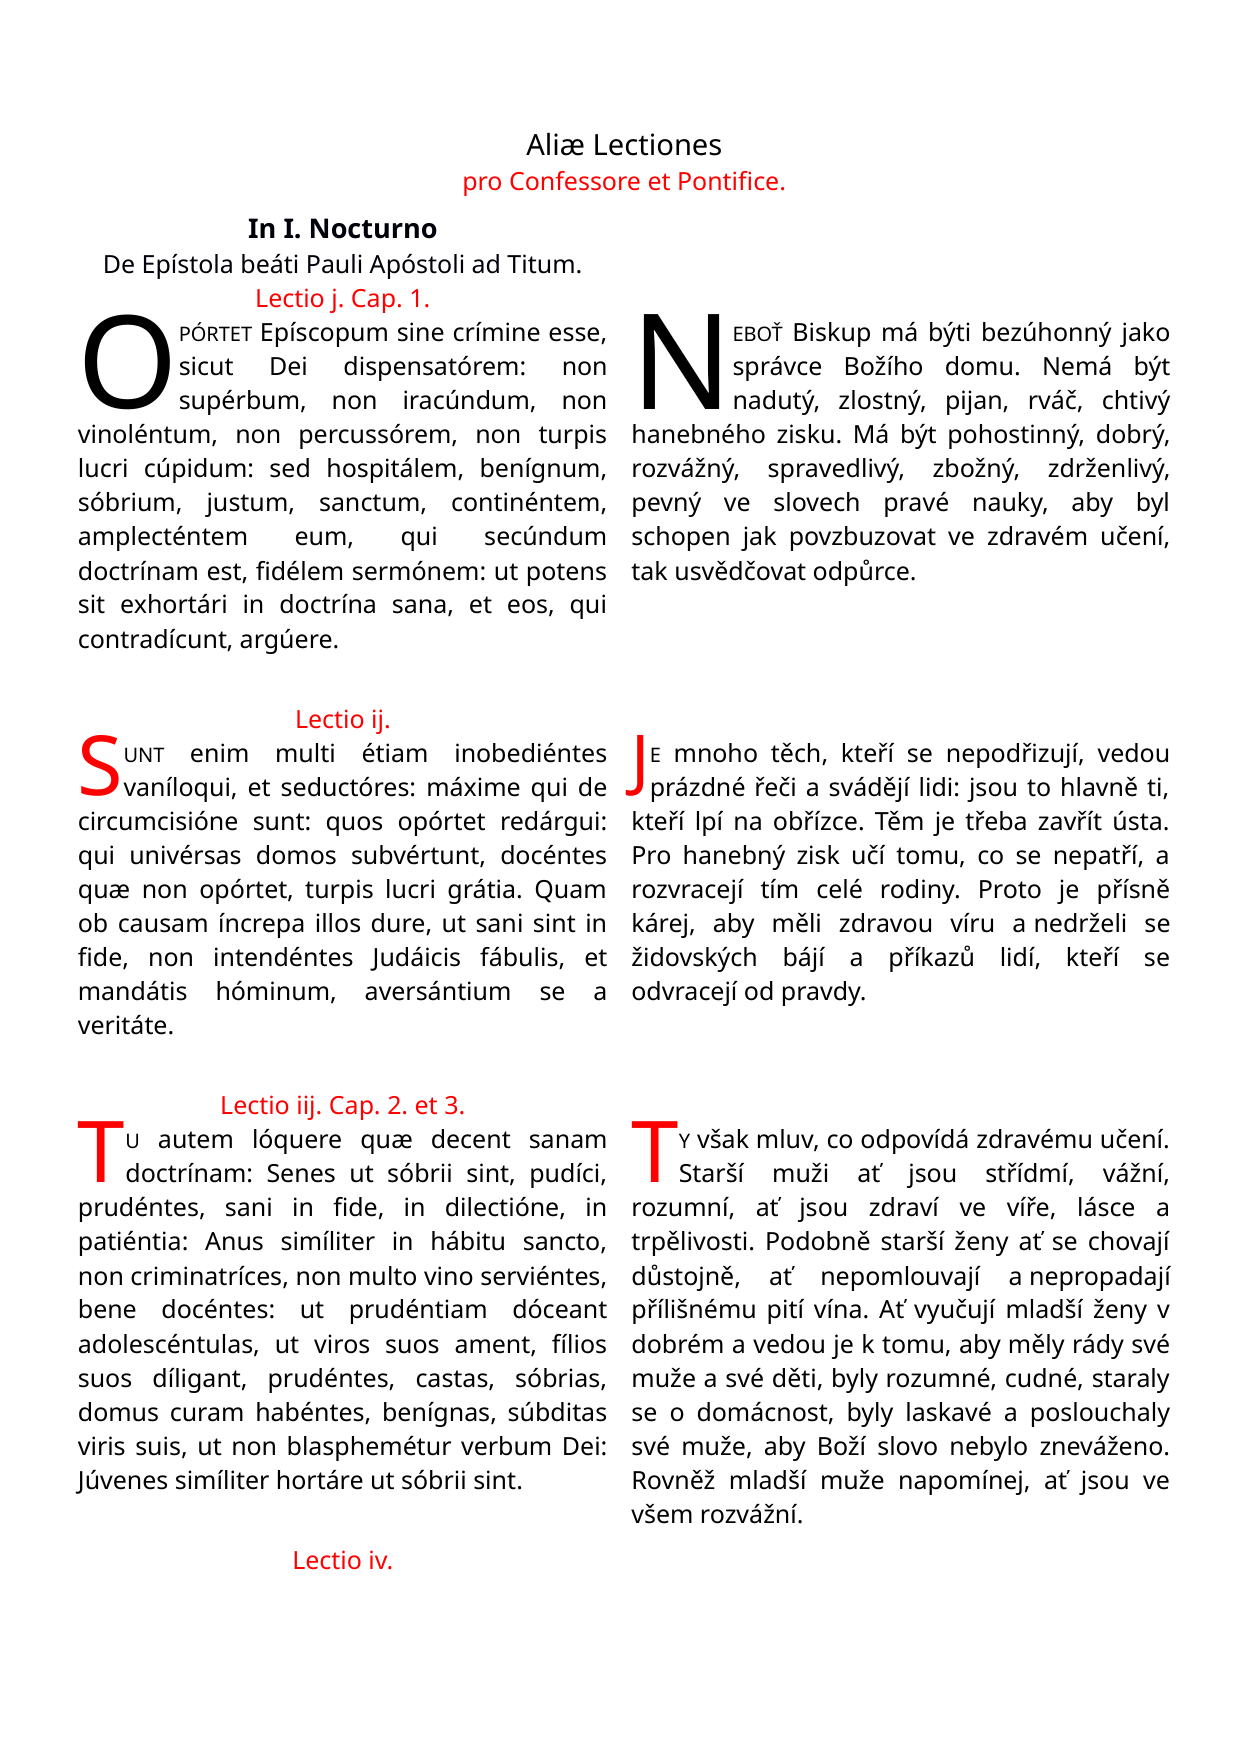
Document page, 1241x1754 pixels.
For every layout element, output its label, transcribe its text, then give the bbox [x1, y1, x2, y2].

table_cell In I. Nocturno De Epístola beáti Pauli Apóstoli ad Titum. Lectio j. Cap. 1. Opórtet Epíscopum sine crímine esse, sicut Dei dispensatórem: non supérbum, non iracúndum, non vinoléntum, non percussórem, non turpis lucri cúpidum: sed hospitálem, benígnum, sóbrium, justum, sanctum, continéntem, amplecténtem eum, qui secúndum doctrínam est, fidélem sermónem: ut potens sit exhortári in doctrína sana, et eos, qui contradícunt‚ argúere. [66, 204, 619, 695]
table_cell Lectio ij. Sunt enim multi étiam inobediéntes vaníloqui, et seductóres: máxime qui de circumcisióne sunt: quos opórtet redárgui: qui univérsas domos subvértunt, docéntes quæ non opórtet‚ turpis lucri grátia. Quam ob causam íncrepa illos dure, ut sani sint in fide, non intendéntes Judáicis fábulis, et mandátis hóminum, aversántium se a veritáte. [66, 695, 619, 1082]
table_cell Lectio iv. [66, 1537, 619, 1582]
table_cell Je mnoho těch, kteří se nepodřizují, vedou prázdné řeči a svádějí lidi: jsou to hlavně ti, kteří lpí na obřízce. Těm je třeba zavřít ústa. Pro hanebný zisk učí tomu, co se nepatří, a rozvracejí tím celé rodiny. Proto je přísně kárej, aby měli zdravou víru a nedrželi se židovských bájí a příkazů lidí, kteří se odvracejí od pravdy. [619, 695, 1182, 1082]
table_cell Ty však mluv, co odpovídá zdravému učení. Starší muži ať jsou střídmí, vážní, rozumní, ať jsou zdraví ve víře, lásce a trpělivosti. Podobně starší ženy ať se chovají důstojně, ať nepomlouvají a nepropadají přílišnému pití vína. Ať vyučují mladší ženy v dobrém a vedou je k tomu, aby měly rády své muže a své děti, byly rozumné, cudné, staraly se o domácnost, byly laskavé a poslouchaly své muže, aby Boží slovo nebylo zneváženo. Rovněž mladší muže napomínej, ať jsou ve všem rozvážní. [619, 1082, 1182, 1537]
table_cell Neboť Biskup má býti bezúhonný jako správce Božího domu. Nemá být nadutý, zlostný, pijan, rváč, chtivý hanebného zisku. Má být pohostinný, dobrý, rozvážný, spravedlivý, zbožný, zdrženlivý, pevný ve slovech pravé nauky, aby byl schopen jak povzbuzovat ve zdravém učení, tak usvědčovat odpůrce. [619, 204, 1182, 695]
table_cell [619, 1537, 1182, 1582]
table_cell Lectio iij. Cap. 2. et 3. Tu autem lóquere quæ decent sanam doctrínam: Senes ut sóbrii sint, pudíci, prudéntes, sani in fide, in dilectióne, in patiéntia: Anus simíliter in hábitu sancto, non criminatríces, non multo vino serviéntes, bene docéntes: ut prudéntiam dóceant adolescéntulas, ut viros suos ament, fílios suos díligant, prudéntes, castas, sóbrias, domus curam habéntes, benígnas, súbditas viris suis, ut non blasphemétur verbum Dei: Júvenes simíliter hortáre ut sóbrii sint. [66, 1082, 619, 1537]
table_cell Aliæ Lectiones pro Confessore et Pontifice. [66, 118, 1182, 204]
